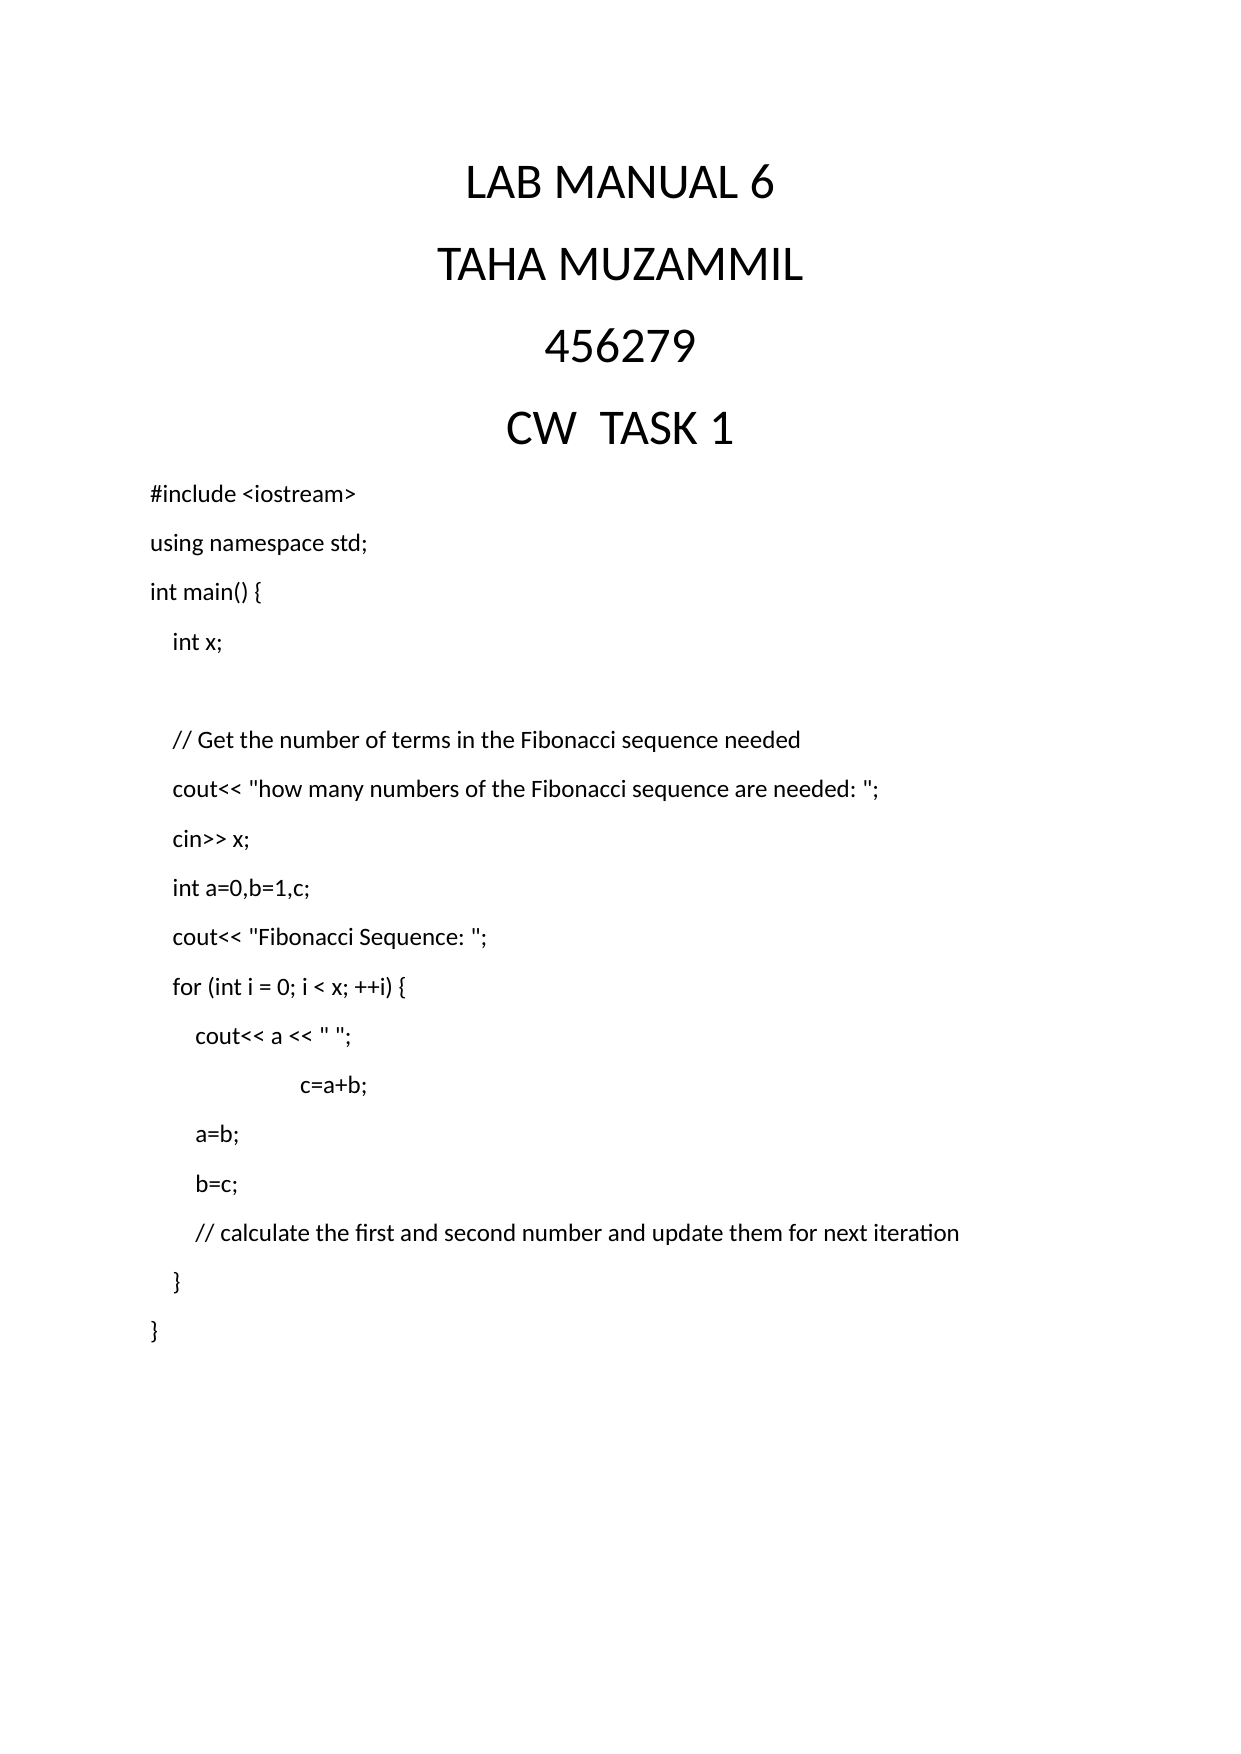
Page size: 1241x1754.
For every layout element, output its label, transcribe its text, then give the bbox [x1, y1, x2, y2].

text CW TASK 1 [150, 396, 1090, 457]
text int main() { [150, 576, 1090, 607]
text } [150, 1316, 1090, 1346]
text // calculate the first and second number and update them for next iteration [150, 1217, 1090, 1247]
text int a=0,b=1,c; [150, 872, 1090, 903]
text c=a+b; [150, 1069, 1090, 1100]
text TAHA MUZAMMIL [150, 232, 1090, 293]
text using namespace std; [150, 527, 1090, 558]
text // Get the number of terms in the Fibonacci sequence needed [150, 724, 1090, 755]
text cin>> x; [150, 823, 1090, 853]
text LAB MANUAL 6 [150, 150, 1090, 211]
text for (int i = 0; i < x; ++i) { [150, 971, 1090, 1001]
text cout<< "how many numbers of the Fibonacci sequence are needed: "; [150, 773, 1090, 804]
text cout<< "Fibonacci Sequence: "; [150, 921, 1090, 952]
text } [150, 1266, 1090, 1297]
text int x; [150, 626, 1090, 656]
text cout<< a << " "; [150, 1020, 1090, 1050]
text b=c; [150, 1168, 1090, 1198]
text #include <iostream> [150, 478, 1090, 508]
text 456279 [150, 314, 1090, 375]
text a=b; [150, 1118, 1090, 1149]
